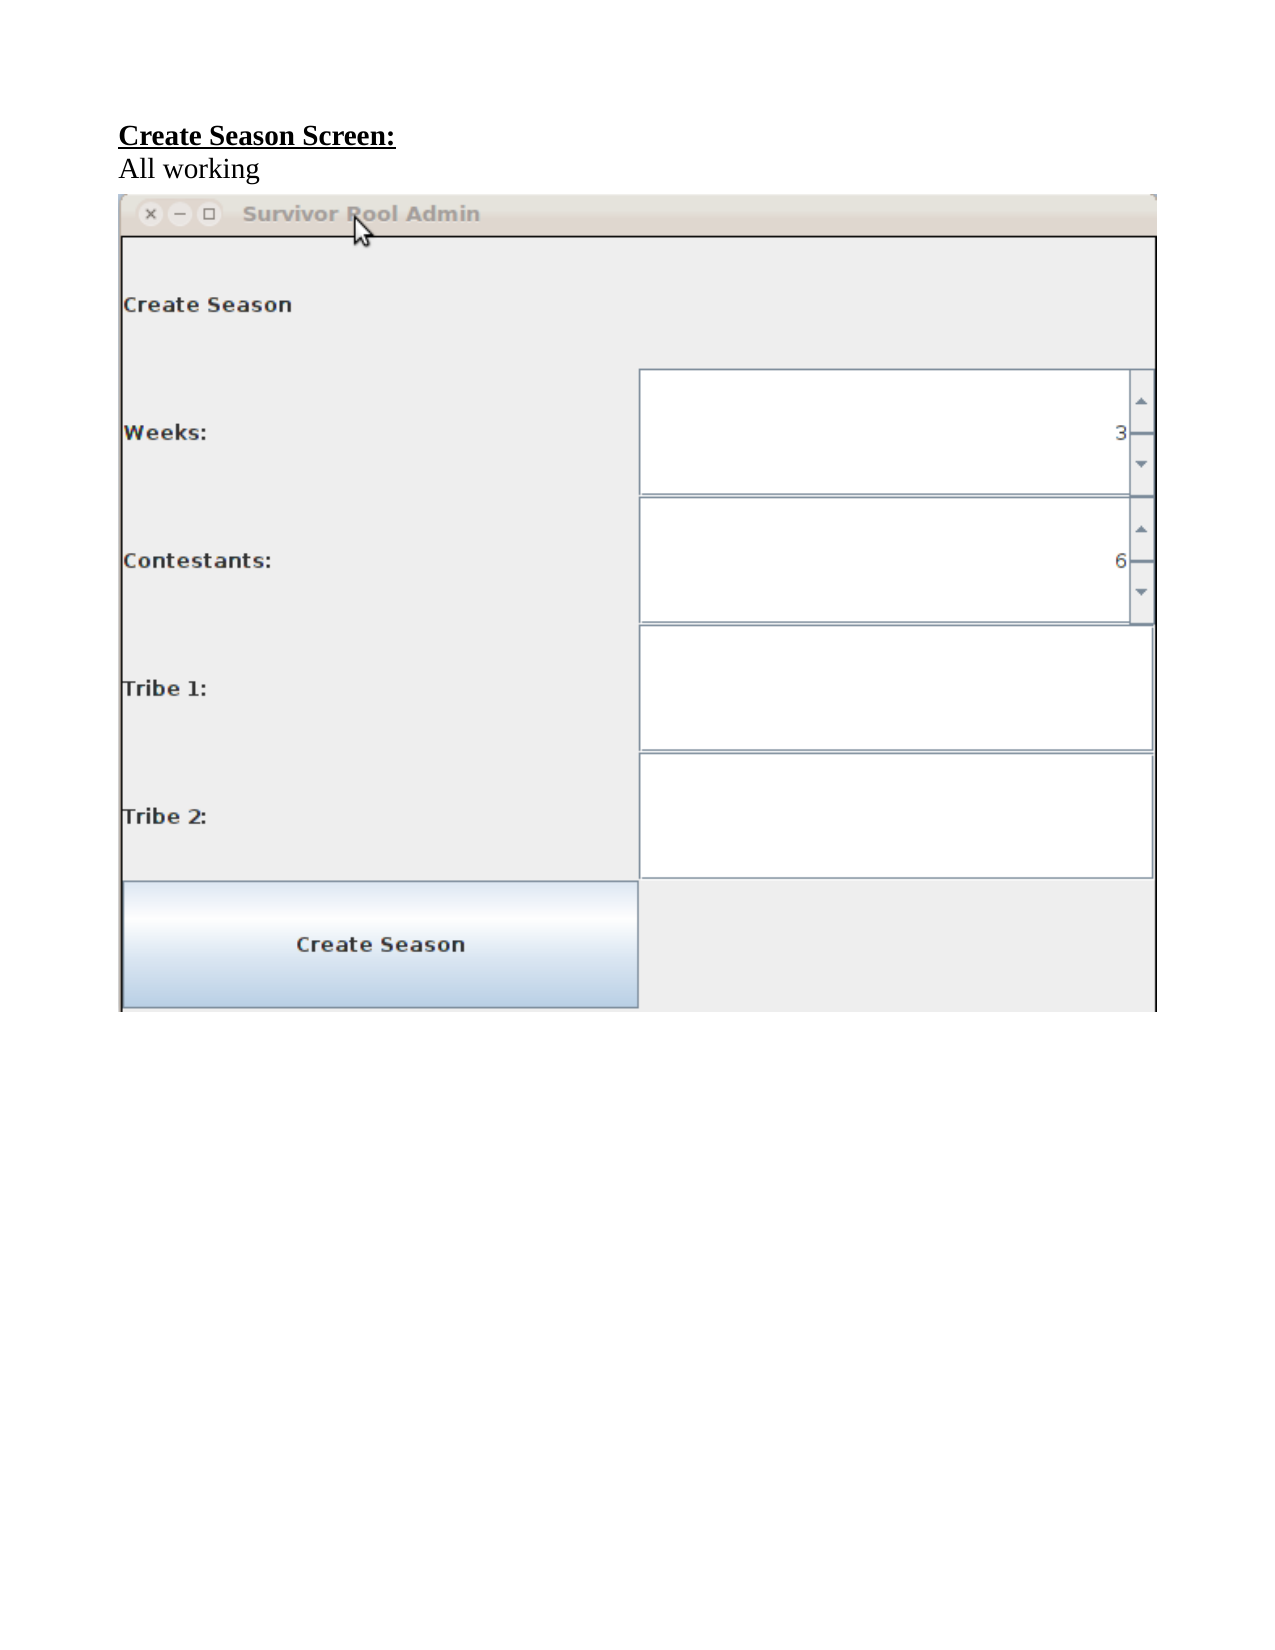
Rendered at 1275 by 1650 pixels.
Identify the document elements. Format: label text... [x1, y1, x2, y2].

picture [118, 194, 1157, 1012]
text Create Season Screen: [118, 118, 1157, 152]
text All working [118, 152, 1157, 185]
